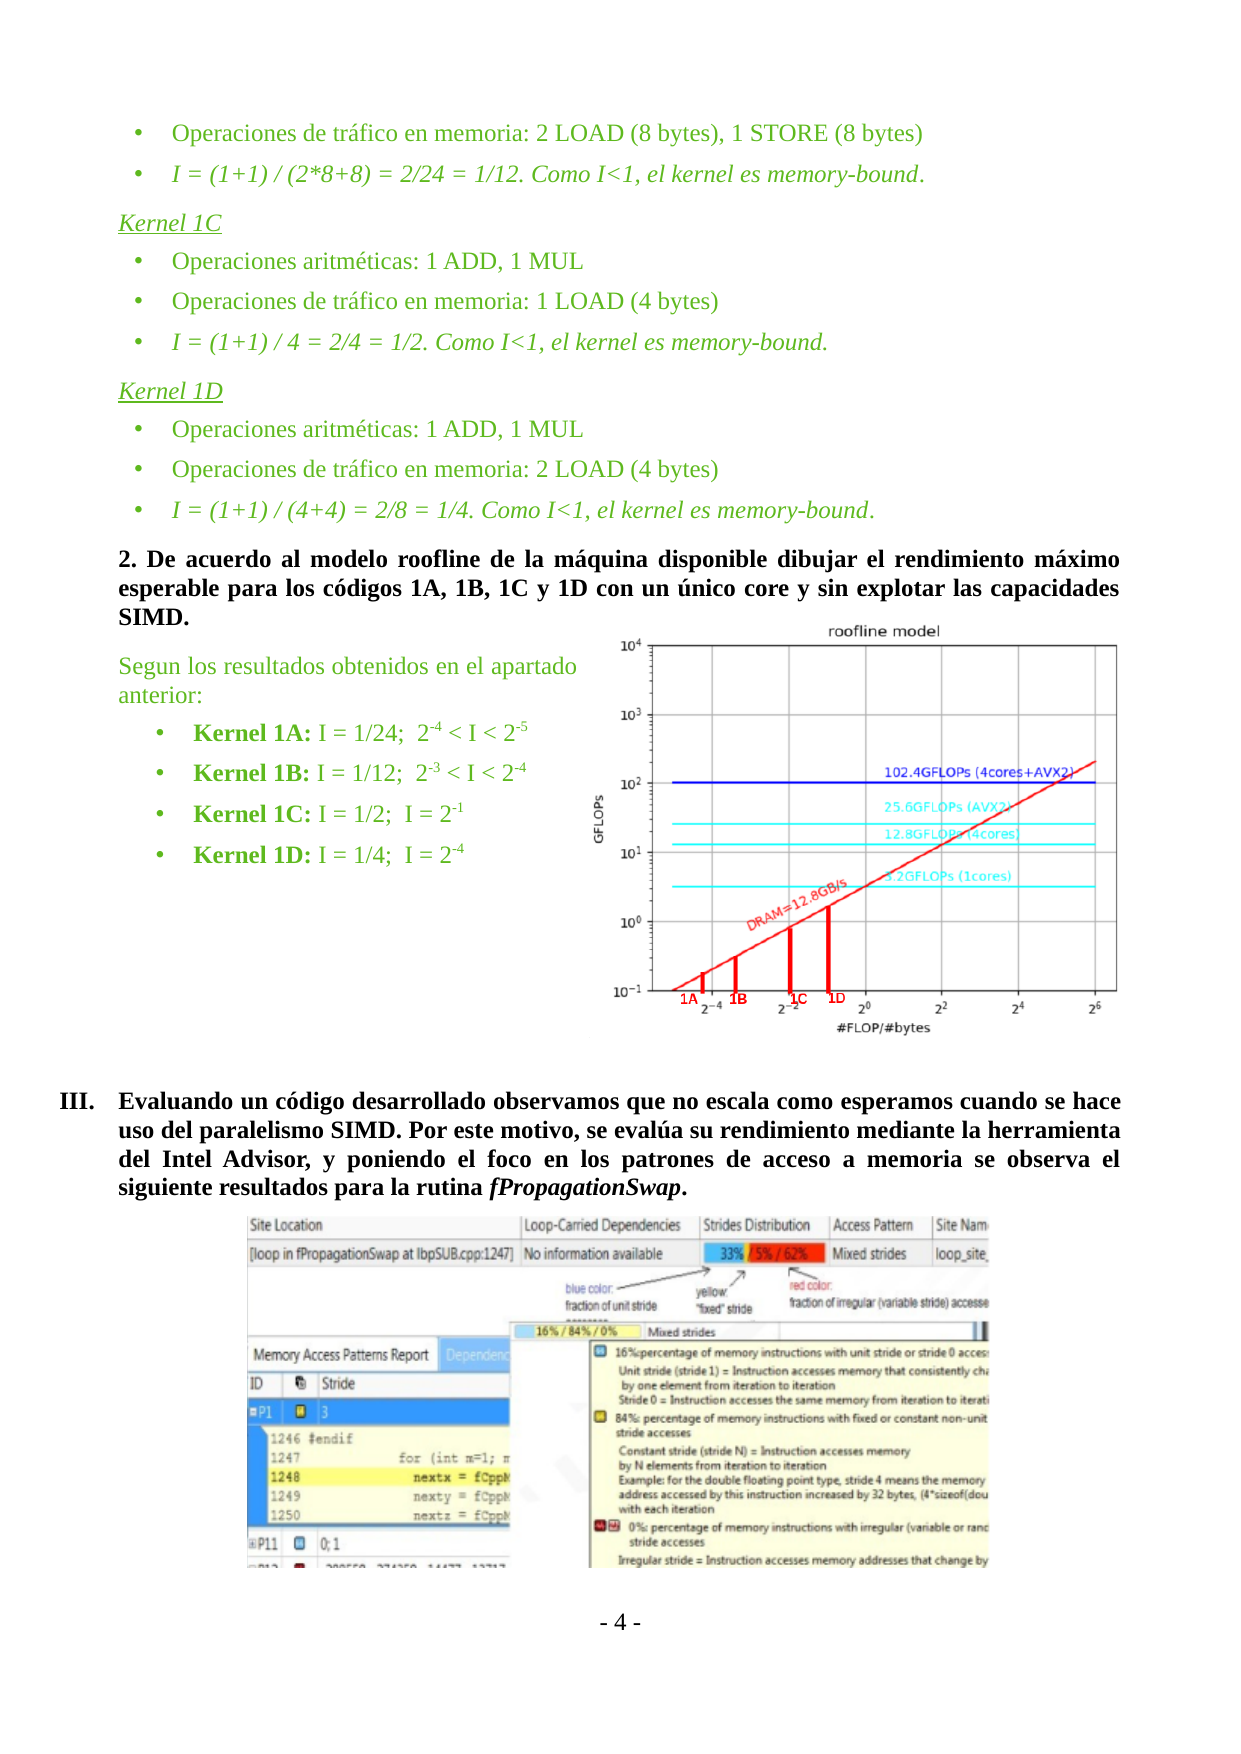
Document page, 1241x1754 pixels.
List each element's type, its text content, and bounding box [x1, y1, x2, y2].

list Operaciones aritméticas: 1 ADD, 1 MUL [134, 246, 1122, 274]
list Kernel 1A: I = 1/24; 2-4 < I < 2-5 [156, 718, 589, 747]
list Operaciones aritméticas: 1 ADD, 1 MUL [134, 414, 1122, 443]
text 2. De acuerdo al modelo roofline de la máquina disponible dibujar el rendimiento máximo esperable para los códigos 1A, 1B, 1C y 1D con un único core y sin explotar las capacidades SIMD. [118, 544, 1122, 631]
text III. Evaluando un código desarrollado observamos que no escala como esperamos cuando se hace uso del paralelismo SIMD. Por este motivo, se evalúa su rendimiento mediante la herramienta del Intel Advisor, y poniendo el foco en los patrones de acceso a memoria se observa el siguiente resultados para la rutina fPropagationSwap. [59, 1086, 1122, 1201]
list Operaciones de tráfico en memoria: 2 LOAD (4 bytes) [134, 454, 1122, 483]
list I = (1+1) / (2*8+8) = 2/24 = 1/12. Como I<1, el kernel es memory-bound. [134, 159, 1122, 187]
list Operaciones de tráfico en memoria: 2 LOAD (8 bytes), 1 STORE (8 bytes) [134, 118, 1122, 147]
list I = (1+1) / (4+4) = 2/8 = 1/4. Como I<1, el kernel es memory-bound. [134, 495, 1122, 524]
picture [247, 1216, 994, 1568]
list Kernel 1C: I = 1/2; I = 2-1 [156, 799, 589, 828]
picture [589, 623, 1123, 1038]
list Operaciones de tráfico en memoria: 1 LOAD (4 bytes) [134, 286, 1122, 315]
text Kernel 1D [118, 376, 1122, 405]
list I = (1+1) / 4 = 2/4 = 1/2. Como I<1, el kernel es memory-bound. [134, 327, 1122, 356]
text Kernel 1C [118, 208, 1122, 237]
text Segun los resultados obtenidos en el apartado anterior: [118, 651, 589, 709]
list Kernel 1D: I = 1/4; I = 2-4 [156, 840, 589, 868]
list Kernel 1B: I = 1/12; 2-3 < I < 2-4 [156, 758, 589, 787]
